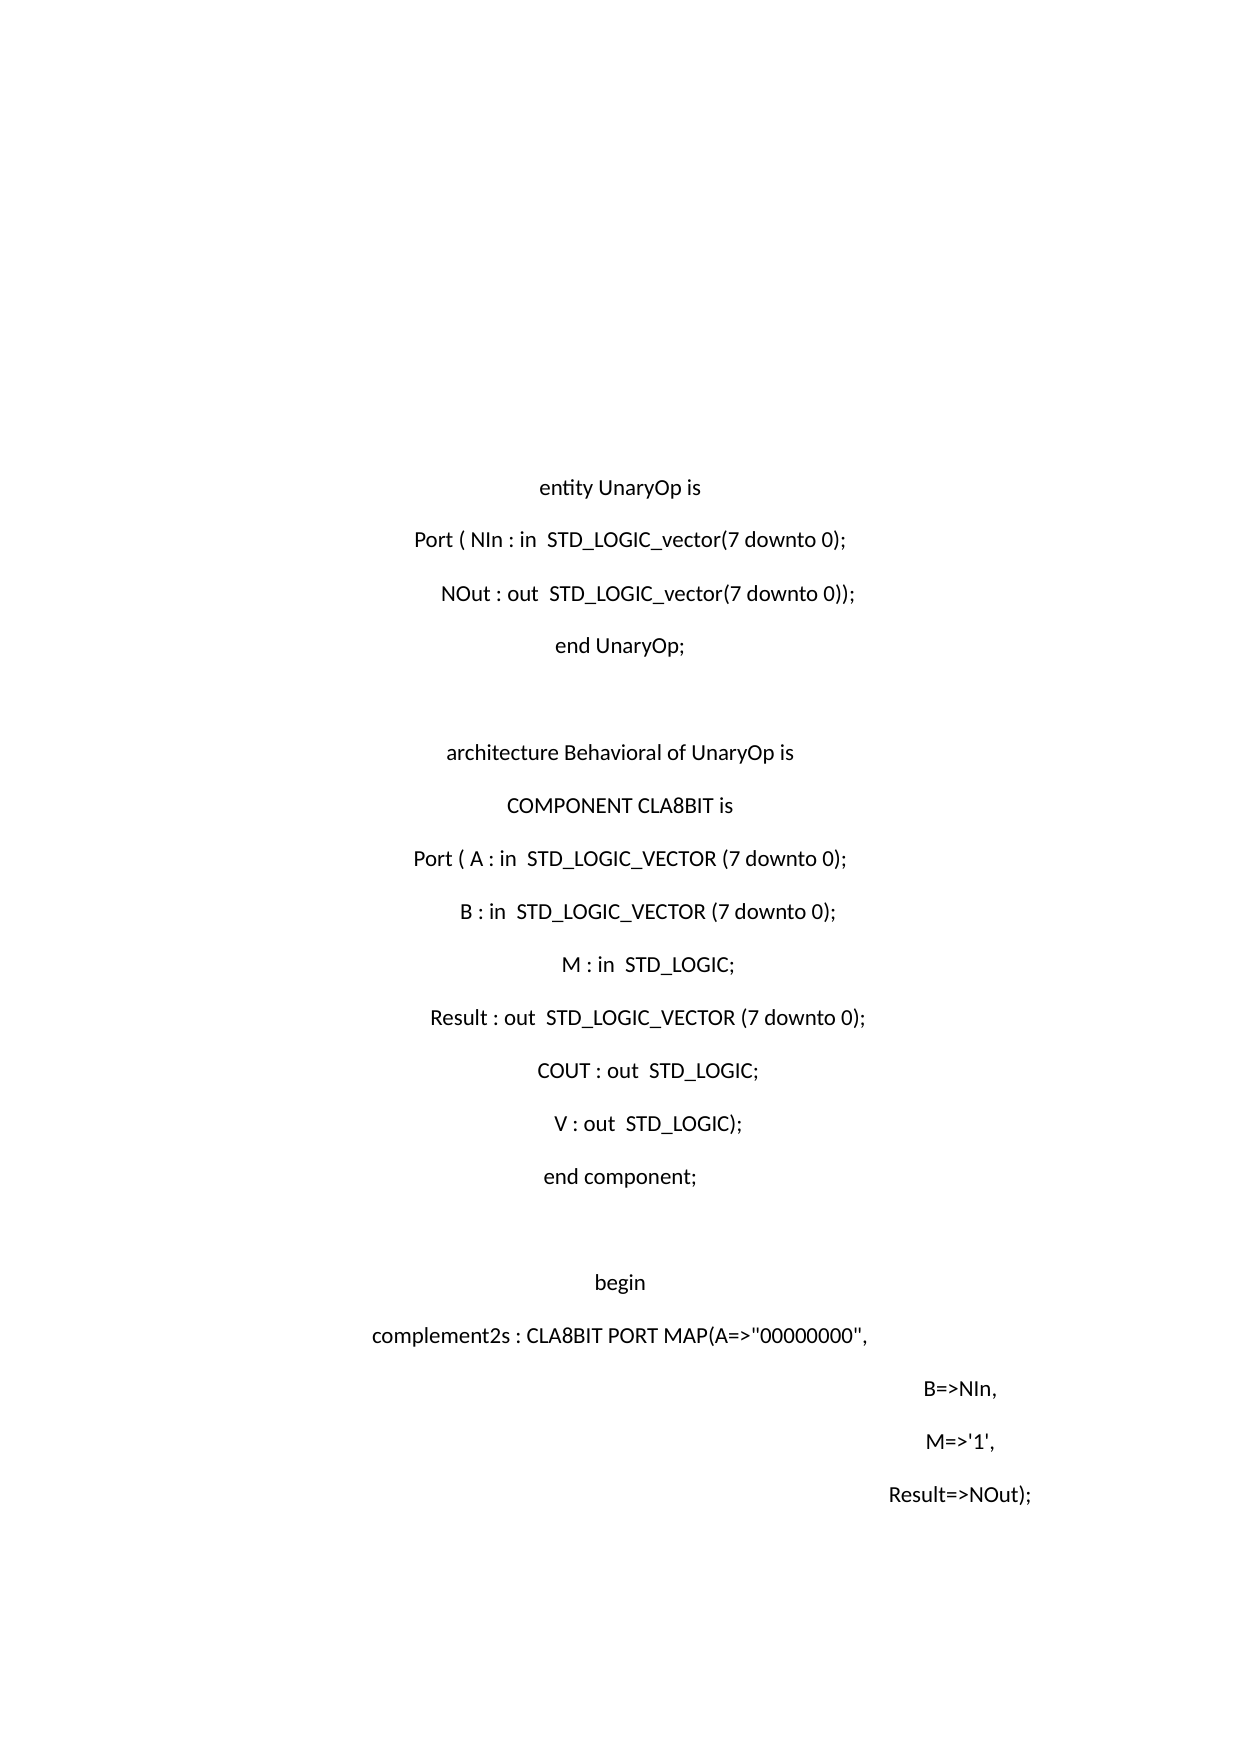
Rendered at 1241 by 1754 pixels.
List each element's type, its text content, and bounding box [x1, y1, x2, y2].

text M=>'1', [187, 1427, 1053, 1455]
text COMPONENT CLA8BIT is [187, 791, 1053, 819]
text Result : out STD_LOGIC_VECTOR (7 downto 0); [187, 1003, 1053, 1031]
text entity UnaryOp is [187, 473, 1053, 501]
text B : in STD_LOGIC_VECTOR (7 downto 0); [187, 897, 1053, 925]
text V : out STD_LOGIC); [187, 1109, 1053, 1137]
text end UnaryOp; [187, 632, 1053, 660]
text B=>NIn, [187, 1374, 1053, 1402]
text COUT : out STD_LOGIC; [187, 1056, 1053, 1084]
text Port ( NIn : in STD_LOGIC_vector(7 downto 0); [187, 526, 1053, 554]
text begin [187, 1268, 1053, 1296]
text complement2s : CLA8BIT PORT MAP(A=>"00000000", [187, 1321, 1053, 1349]
text Port ( A : in STD_LOGIC_VECTOR (7 downto 0); [187, 844, 1053, 872]
text Result=>NOut); [187, 1480, 1053, 1508]
text end component; [187, 1162, 1053, 1190]
text M : in STD_LOGIC; [187, 950, 1053, 978]
text NOut : out STD_LOGIC_vector(7 downto 0)); [187, 579, 1053, 607]
text architecture Behavioral of UnaryOp is [187, 738, 1053, 766]
